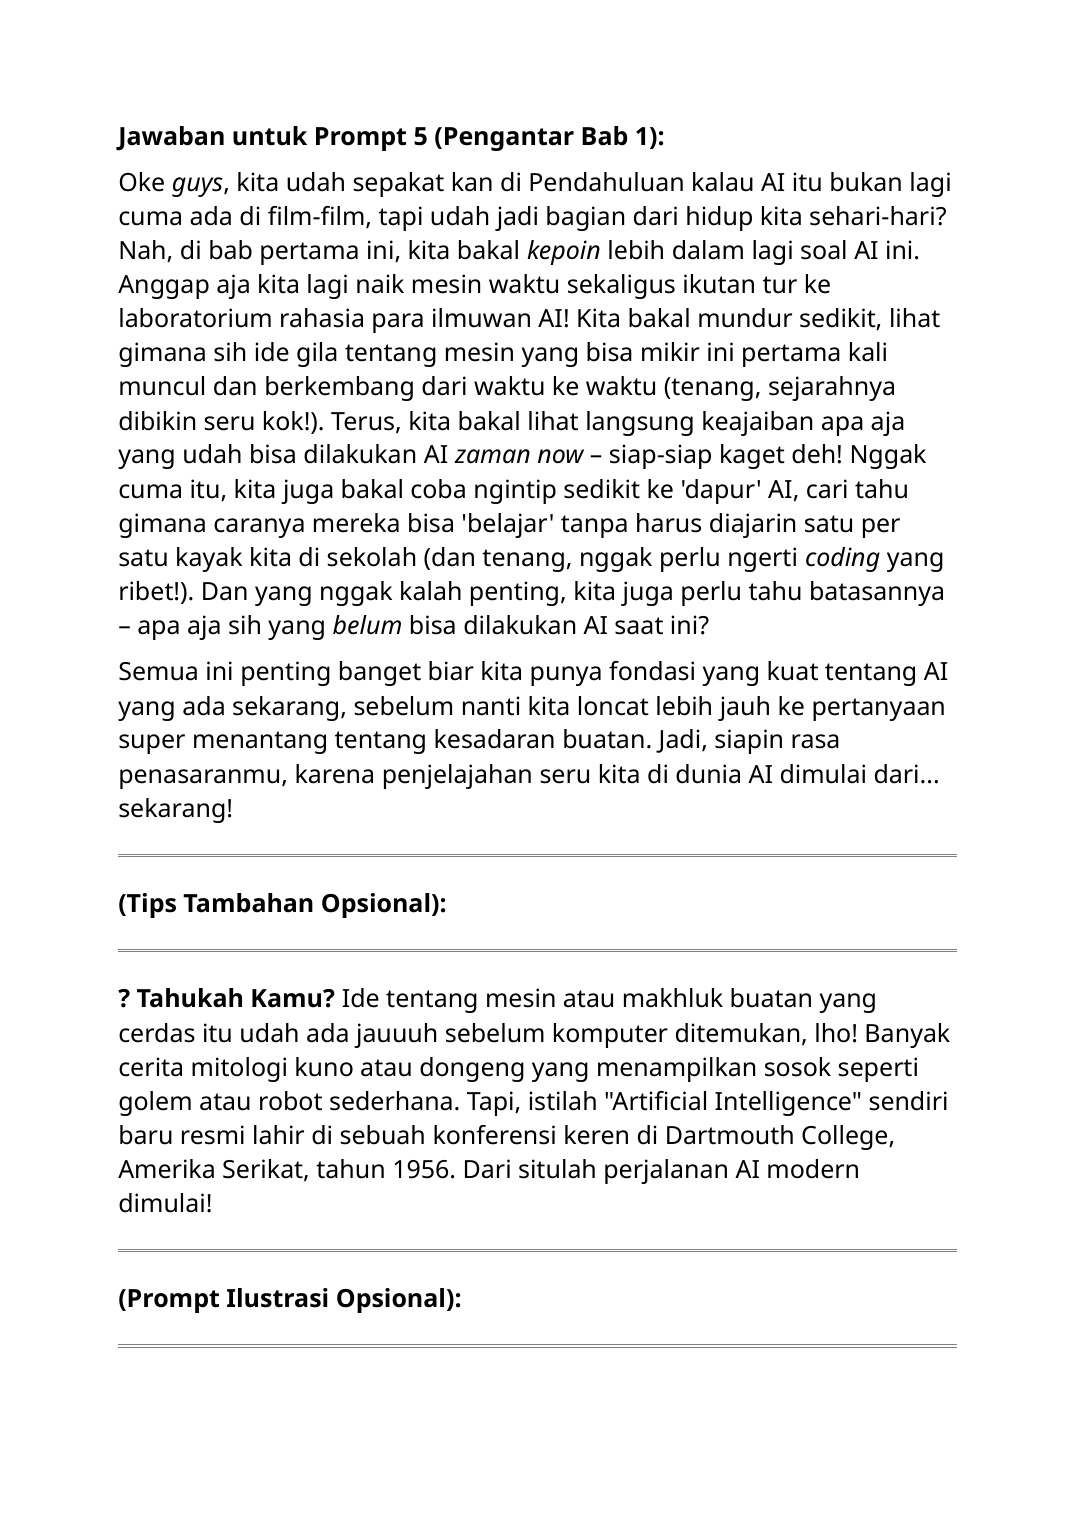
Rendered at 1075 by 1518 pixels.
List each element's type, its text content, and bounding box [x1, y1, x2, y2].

text Oke guys, kita udah sepakat kan di Pendahuluan kalau AI itu bukan lagi cuma ada di film-film, tapi udah jadi bagian dari hidup kita sehari-hari? Nah, di bab pertama ini, kita bakal kepoin lebih dalam lagi soal AI ini. Anggap aja kita lagi naik mesin waktu sekaligus ikutan tur ke laboratorium rahasia para ilmuwan AI! Kita bakal mundur sedikit, lihat gimana sih ide gila tentang mesin yang bisa mikir ini pertama kali muncul dan berkembang dari waktu ke waktu (tenang, sejarahnya dibikin seru kok!). Terus, kita bakal lihat langsung keajaiban apa aja yang udah bisa dilakukan AI zaman now – siap-siap kaget deh! Nggak cuma itu, kita juga bakal coba ngintip sedikit ke 'dapur' AI, cari tahu gimana caranya mereka bisa 'belajar' tanpa harus diajarin satu per satu kayak kita di sekolah (dan tenang, nggak perlu ngerti coding yang ribet!). Dan yang nggak kalah penting, kita juga perlu tahu batasannya – apa aja sih yang belum bisa dilakukan AI saat ini? [118, 165, 957, 642]
text Semua ini penting banget biar kita punya fondasi yang kuat tentang AI yang ada sekarang, sebelum nanti kita loncat lebih jauh ke pertanyaan super menantang tentang kesadaran buatan. Jadi, siapin rasa penasaranmu, karena penjelajahan seru kita di dunia AI dimulai dari... sekarang! [118, 654, 957, 824]
text (Prompt Ilustrasi Opsional): [118, 1281, 957, 1315]
text ? Tahukah Kamu? Ide tentang mesin atau makhluk buatan yang cerdas itu udah ada jauuuh sebelum komputer ditemukan, lho! Banyak cerita mitologi kuno atau dongeng yang menampilkan sosok seperti golem atau robot sederhana. Tapi, istilah "Artificial Intelligence" sendiri baru resmi lahir di sebuah konferensi keren di Dartmouth College, Amerika Serikat, tahun 1956. Dari situlah perjalanan AI modern dimulai! [118, 981, 957, 1219]
text (Tips Tambahan Opsional): [118, 886, 957, 920]
text Jawaban untuk Prompt 5 (Pengantar Bab 1): [118, 118, 957, 152]
